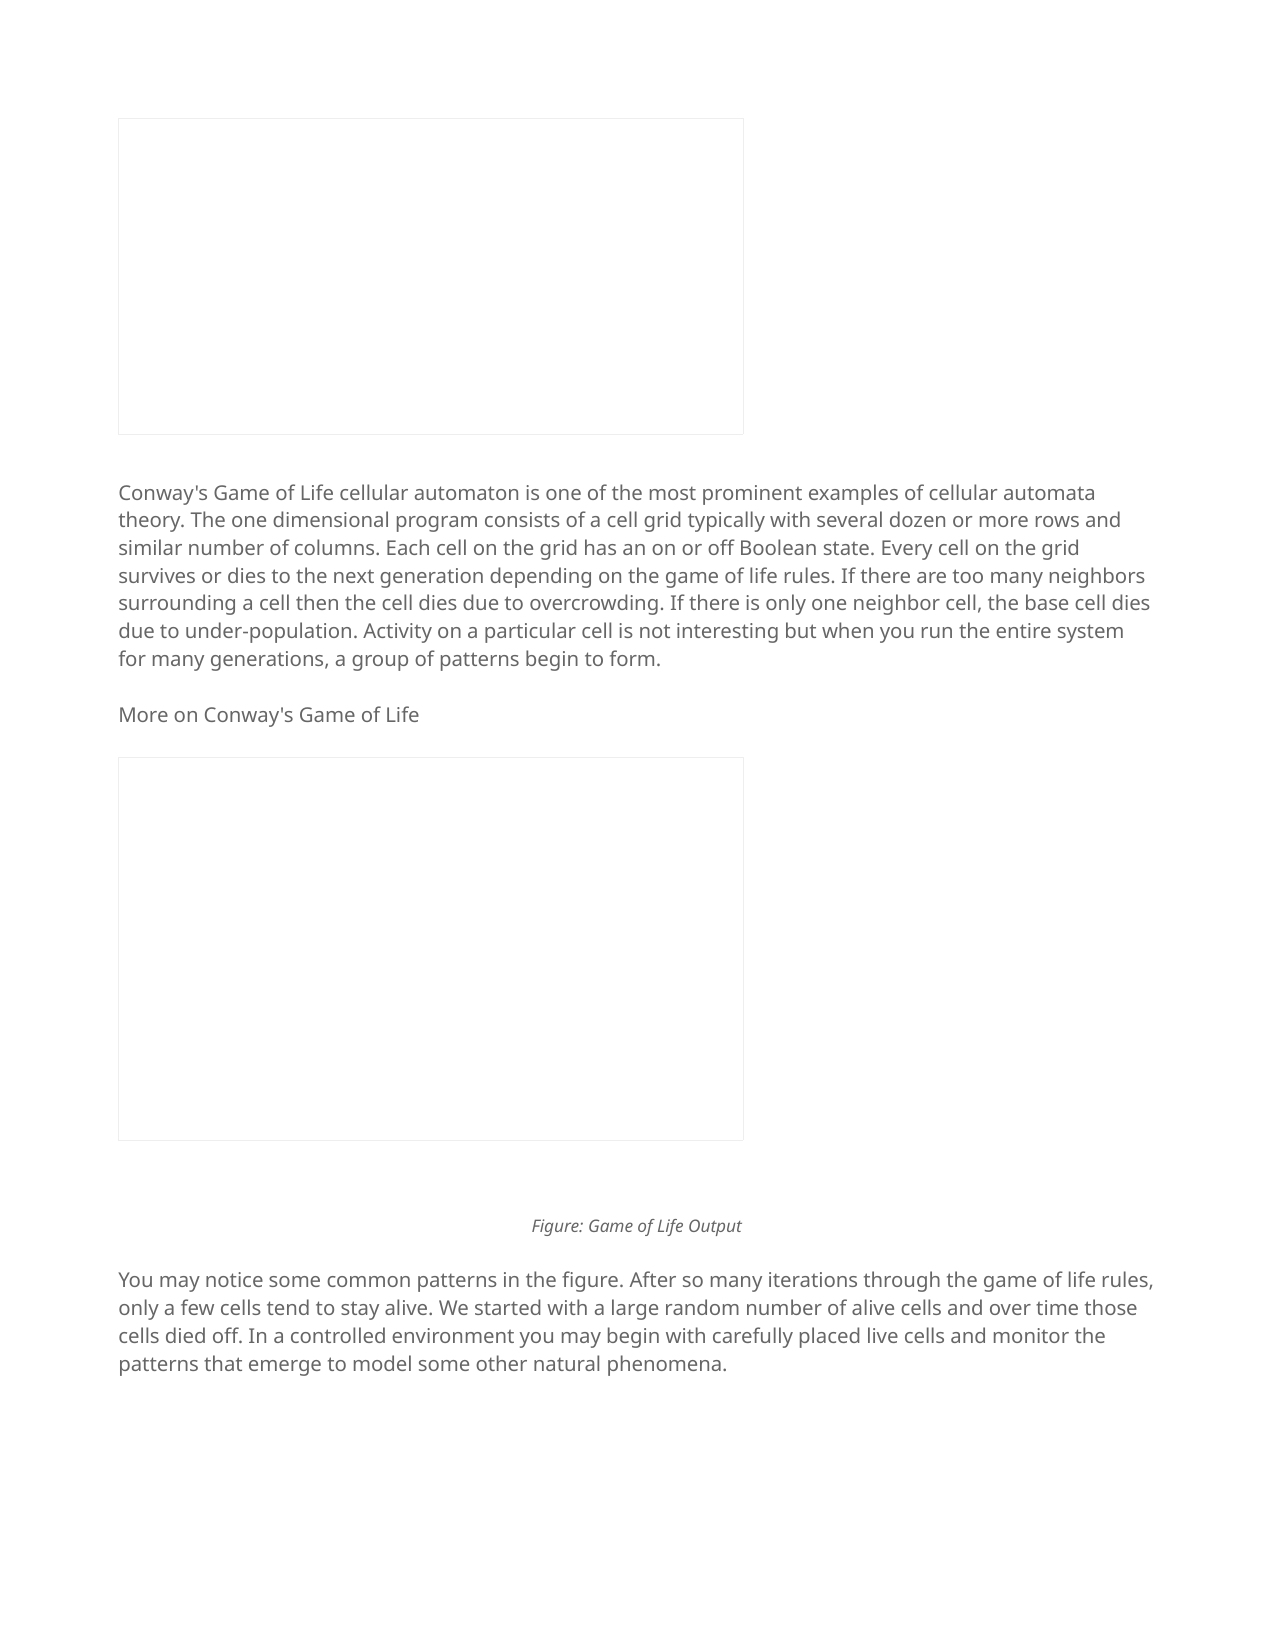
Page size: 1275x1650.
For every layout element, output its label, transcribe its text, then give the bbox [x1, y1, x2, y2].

text Figure: Game of Life Output [118, 1214, 1157, 1237]
text Conway's Game of Life cellular automaton is one of the most prominent examples of cellular automata theory. The one dimensional program consists of a cell grid typically with several dozen or more rows and similar number of columns. Each cell on the grid has an on or off Boolean state. Every cell on the grid survives or dies to the next generation depending on the game of life rules. If there are too many neighbors surrounding a cell then the cell dies due to overcrowding. If there is only one neighbor cell, the base cell dies due to under-population. Activity on a particular cell is not interesting but when you run the entire system for many generations, a group of patterns begin to form. More on Conway's Game of Life [118, 118, 1157, 1184]
text You may notice some common patterns in the figure. After so many iterations through the game of life rules, only a few cells tend to stay alive. We started with a large random number of alive cells and over time those cells died off. In a controlled environment you may begin with carefully placed live cells and monitor the patterns that emerge to model some other natural phenomena. [118, 1237, 1157, 1377]
